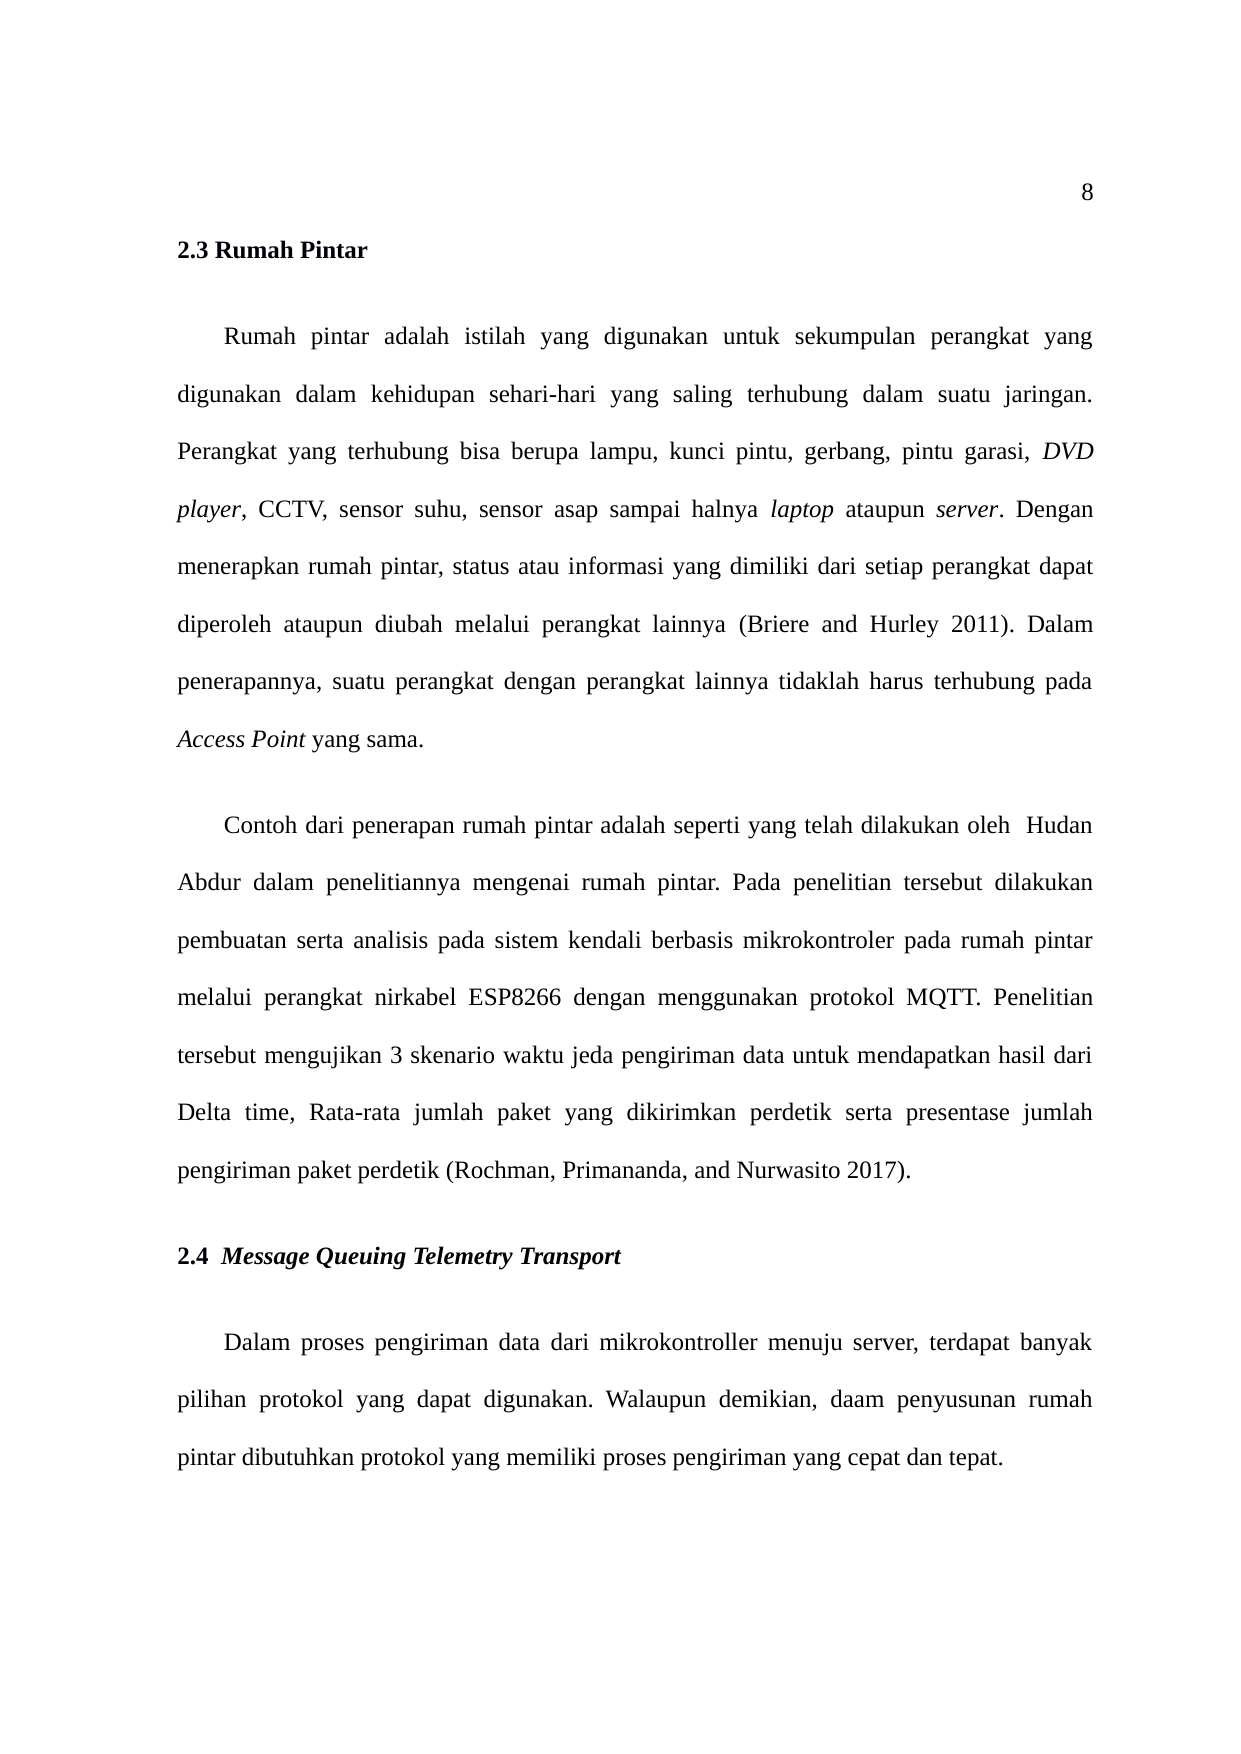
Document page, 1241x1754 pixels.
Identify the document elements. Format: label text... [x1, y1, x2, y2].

text Dalam proses pengiriman data dari mikrokontroller menuju server, terdapat banyak pilihan protokol yang dapat digunakan. Walaupun demikian, daam penyusunan rumah pintar dibutuhkan protokol yang memiliki proses pengiriman yang cepat dan tepat. [177, 1327, 1093, 1471]
subtitle 2.3 Rumah Pintar [177, 235, 1093, 264]
text Rumah pintar adalah istilah yang digunakan untuk sekumpulan perangkat yang digunakan dalam kehidupan sehari-hari yang saling terhubung dalam suatu jaringan. Perangkat yang terhubung bisa berupa lampu, kunci pintu, gerbang, pintu garasi, DVD player, CCTV, sensor suhu, sensor asap sampai halnya laptop ataupun server. Dengan menerapkan rumah pintar, status atau informasi yang dimiliki dari setiap perangkat dapat diperoleh ataupun diubah melalui perangkat lainnya (Briere and Hurley 2011)⁠. Dalam penerapannya, suatu perangkat dengan perangkat lainnya tidaklah harus terhubung pada Access Point yang sama. [177, 321, 1093, 752]
text Contoh dari penerapan rumah pintar adalah seperti yang telah dilakukan oleh Hudan Abdur dalam penelitiannya mengenai rumah pintar. Pada penelitian tersebut dilakukan pembuatan serta analisis pada sistem kendali berbasis mikrokontroler pada rumah pintar melalui perangkat nirkabel ESP8266 dengan menggunakan protokol MQTT. Penelitian tersebut mengujikan 3 skenario waktu jeda pengiriman data untuk mendapatkan hasil dari Delta time, Rata-rata jumlah paket yang dikirimkan perdetik serta presentase jumlah pengiriman paket perdetik (Rochman, Primananda, and Nurwasito 2017)⁠. [177, 810, 1093, 1183]
subtitle 2.4 Message Queuing Telemetry Transport [177, 1241, 1093, 1269]
